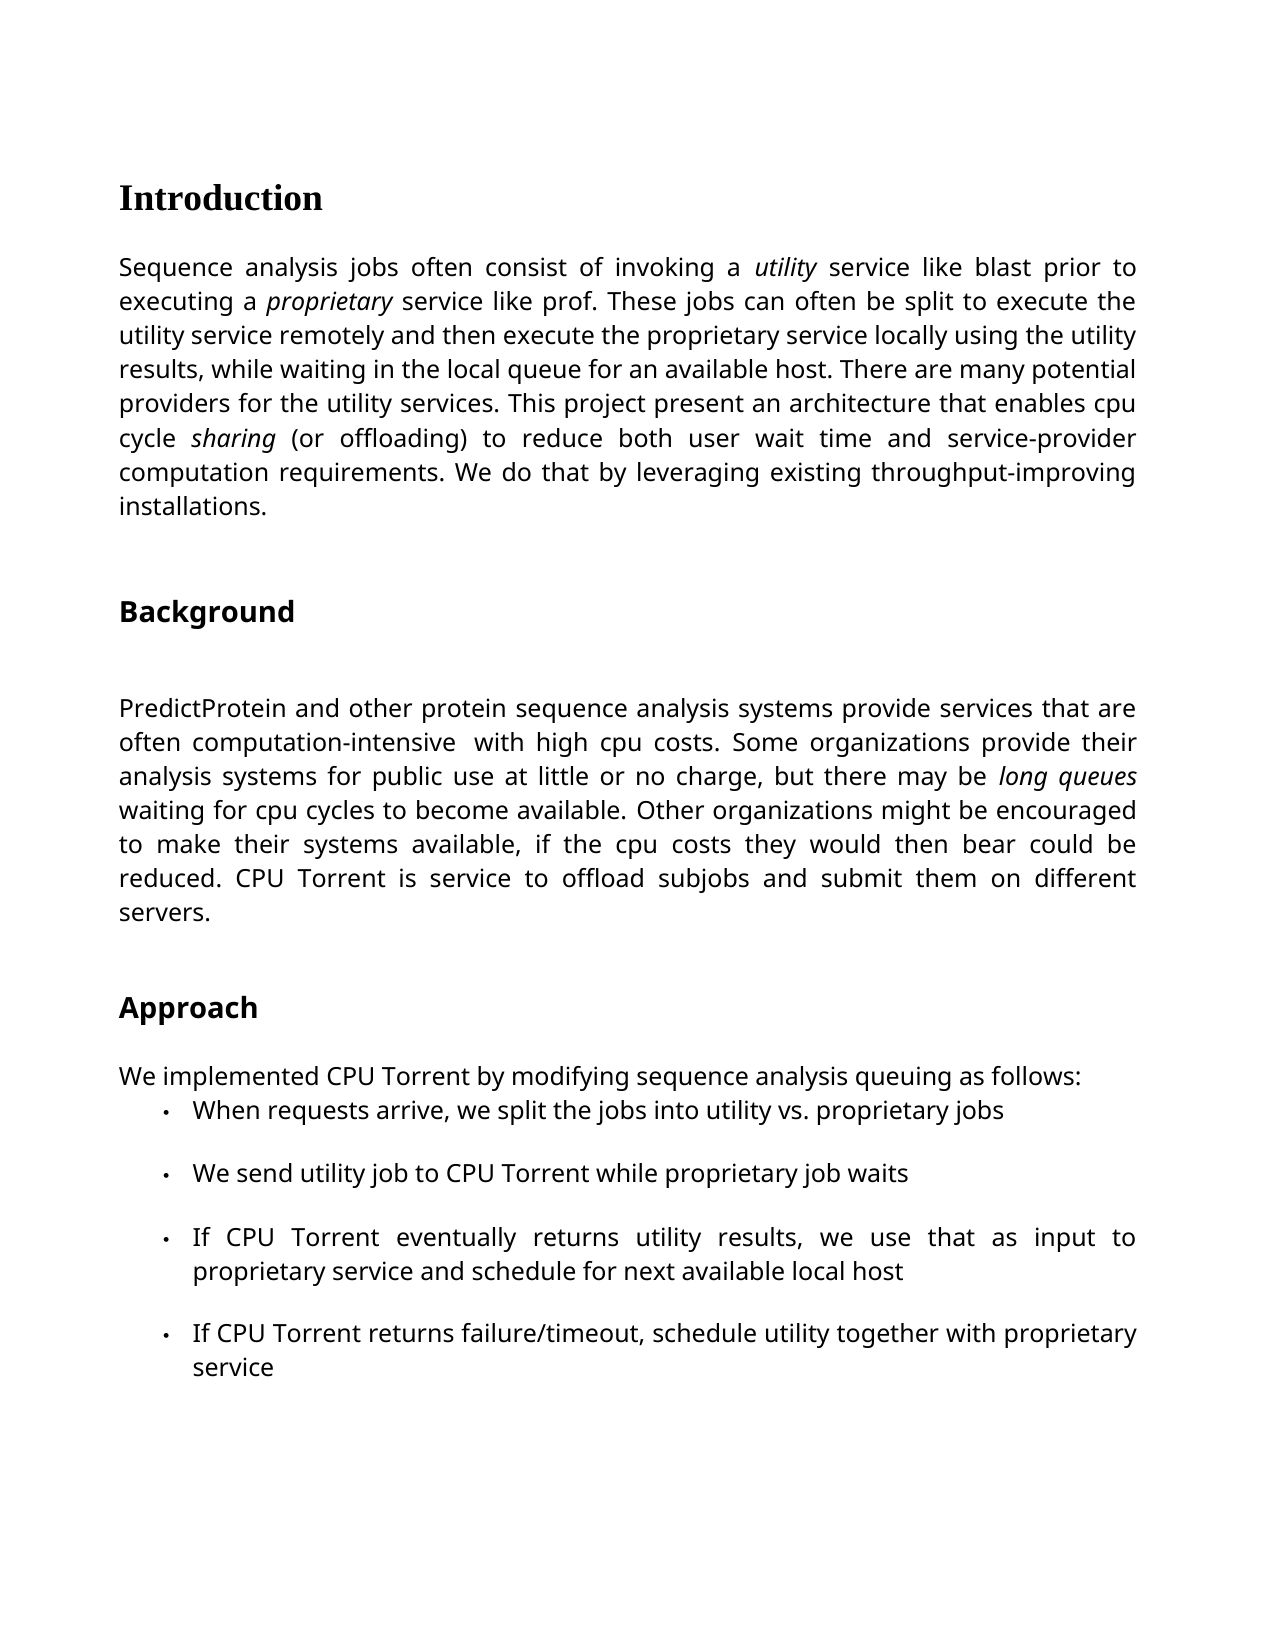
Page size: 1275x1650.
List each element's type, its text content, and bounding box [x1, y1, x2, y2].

subtitle Approach [119, 983, 1137, 1029]
list We send utility job to CPU Torrent while proprietary job waits [163, 1156, 1137, 1190]
text Sequence analysis jobs often consist of invoking a utility service like blast prior to executing a proprietary service like prof. These jobs can often be split to execute the utility service remotely and then execute the proprietary service locally using the utility results, while waiting in the local queue for an available host. There are many potential providers for the utility services. This project present an architecture that enables cpu cycle sharing (or offloading) to reduce both user wait time and service-provider computation requirements. We do that by leveraging existing throughput-improving installations. [119, 250, 1137, 522]
list If CPU Torrent returns failure/timeout, schedule utility together with proprietary service [163, 1316, 1137, 1384]
list If CPU Torrent eventually returns utility results, we use that as input to proprietary service and schedule for next available local host [163, 1219, 1137, 1287]
text We implemented CPU Torrent by modifying sequence analysis queuing as follows: [119, 1058, 1137, 1092]
subtitle Background [119, 587, 1137, 632]
subtitle Introduction [119, 175, 1137, 220]
text PredictProtein and other protein sequence analysis systems provide services that are often computation-intensive with high cpu costs. Some organizations provide their analysis systems for public use at little or no charge, but there may be long queues waiting for cpu cycles to become available. Other organizations might be encouraged to make their systems available, if the cpu costs they would then bear could be reduced. CPU Torrent is service to offload subjobs and submit them on different servers. [119, 690, 1137, 929]
list When requests arrive, we split the jobs into utility vs. proprietary jobs [163, 1092, 1137, 1126]
